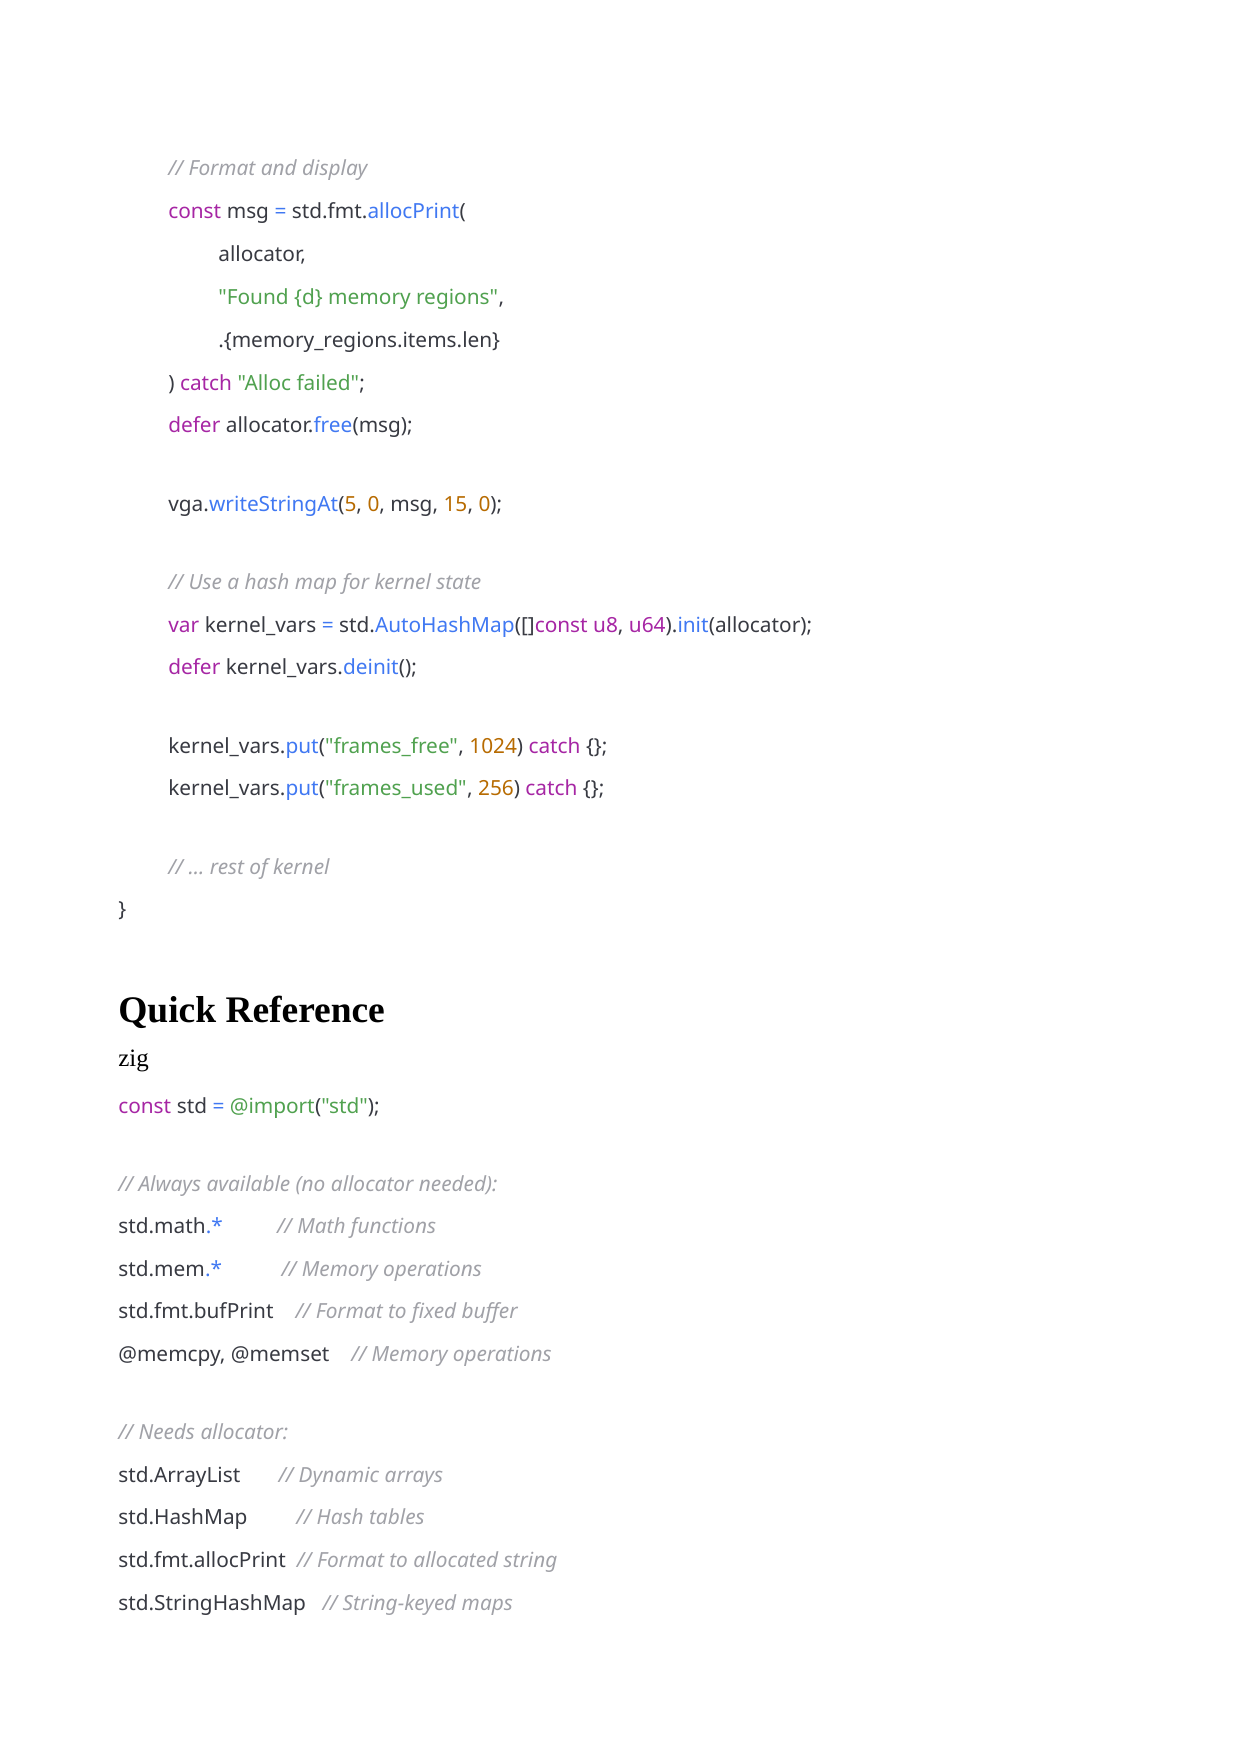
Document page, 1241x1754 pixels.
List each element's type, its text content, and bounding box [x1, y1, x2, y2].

text .{memory_regions.items.len} [118, 325, 1122, 353]
text std.fmt.allocPrint // Format to allocated string [118, 1545, 1122, 1573]
text std.fmt.bufPrint // Format to fixed buffer [118, 1297, 1122, 1325]
text const std = @import("std"); [118, 1091, 1122, 1119]
text vga.writeStringAt(5, 0, msg, 15, 0); [118, 489, 1122, 517]
text std.HashMap // Hash tables [118, 1502, 1122, 1531]
text allocator, [118, 239, 1122, 268]
text // Needs allocator: [118, 1417, 1122, 1446]
text defer kernel_vars.deinit(); [118, 652, 1122, 681]
text // Format and display [118, 153, 1122, 182]
text defer allocator.free(msg); [118, 410, 1122, 439]
text std.ArrayList // Dynamic arrays [118, 1460, 1122, 1488]
text // Use a hash map for kernel state [118, 567, 1122, 595]
text @memcpy, @memset // Memory operations [118, 1339, 1122, 1368]
text var kernel_vars = std.AutoHashMap([]const u8, u64).init(allocator); [118, 610, 1122, 638]
text kernel_vars.put("frames_used", 256) catch {}; [118, 773, 1122, 802]
subtitle Quick Reference [118, 987, 1122, 1031]
text zig [118, 1043, 1122, 1072]
text kernel_vars.put("frames_free", 1024) catch {}; [118, 731, 1122, 759]
text "Found {d} memory regions", [118, 282, 1122, 311]
text std.mem.* // Memory operations [118, 1254, 1122, 1282]
text std.StringHashMap // String-keyed maps [118, 1588, 1122, 1616]
text std.math.* // Math functions [118, 1211, 1122, 1240]
text // ... rest of kernel [118, 852, 1122, 880]
text } [118, 894, 1122, 923]
text // Always available (no allocator needed): [118, 1169, 1122, 1197]
text const msg = std.fmt.allocPrint( [118, 196, 1122, 225]
text ) catch "Alloc failed"; [118, 368, 1122, 396]
